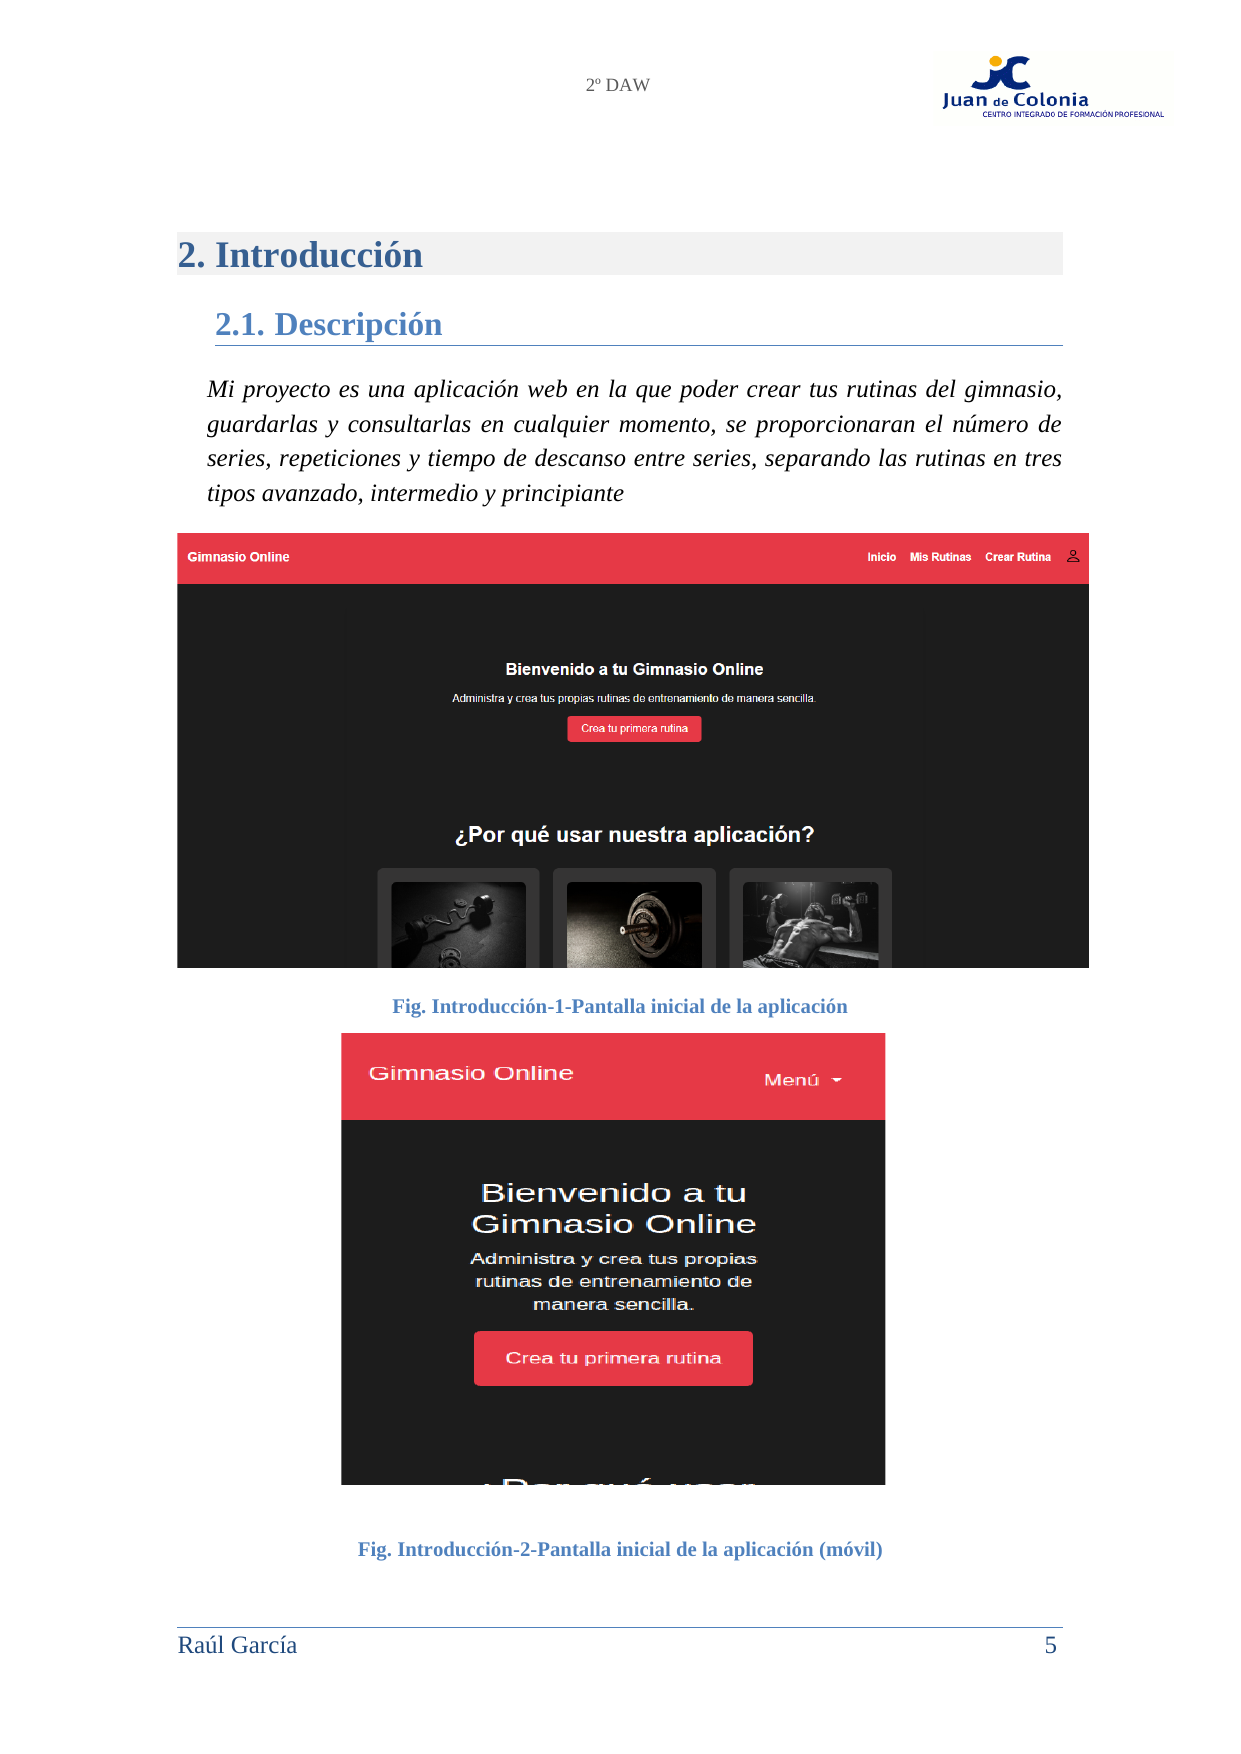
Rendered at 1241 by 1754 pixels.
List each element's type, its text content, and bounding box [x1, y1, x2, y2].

subtitle Introducción [177, 232, 1063, 275]
picture [177, 533, 1089, 968]
text Mi proyecto es una aplicación web en la que poder crear tus rutinas del gimnasio, guardarlas y consultarlas en cualquier momento, se proporcionaran el número de series, repeticiones y tiempo de descanso entre series, separando las rutinas en tres tipos avanzado, intermedio y principiante [207, 374, 1063, 507]
picture [341, 1033, 886, 1485]
text Fig. Introducción‑1-Pantalla inicial de la aplicación [177, 994, 1063, 1018]
picture [933, 51, 1175, 126]
subtitle Descripción [215, 305, 1063, 345]
text Fig. Introducción‑2-Pantalla inicial de la aplicación (móvil) [177, 1537, 1063, 1561]
